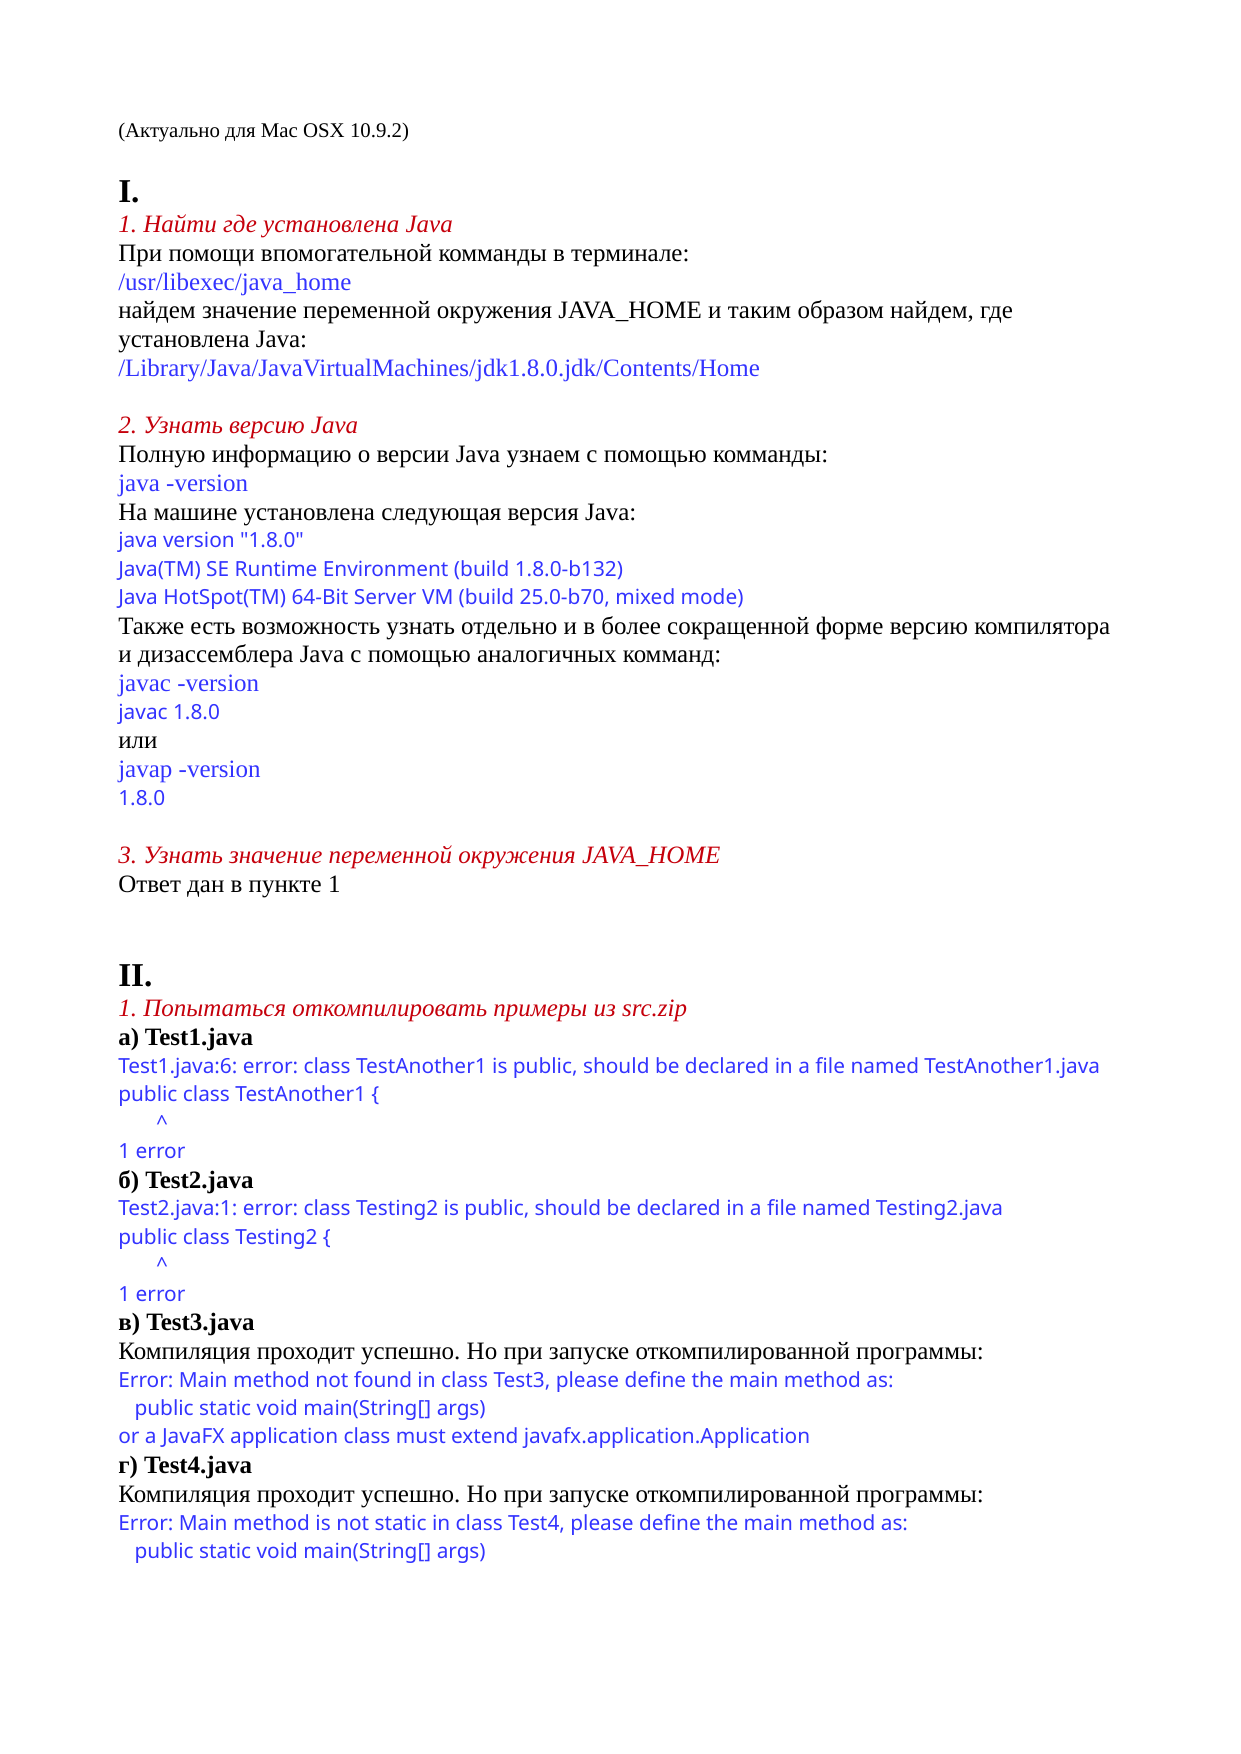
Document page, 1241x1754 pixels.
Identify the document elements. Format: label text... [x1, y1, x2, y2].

text Java(TM) SE Runtime Environment (build 1.8.0-b132) [118, 554, 1122, 582]
text 1. Найти где установлена Java [118, 209, 1122, 238]
text public static void main(String[] args) [118, 1393, 1122, 1422]
text На машине установлена следующая версия Java: [118, 497, 1122, 526]
text II. [118, 955, 1122, 993]
text ^ [118, 1250, 1122, 1279]
text Компиляция проходит успешно. Но при запуске откомпилированной программы: [118, 1336, 1122, 1365]
text ^ [118, 1108, 1122, 1136]
text public class TestAnother1 { [118, 1079, 1122, 1108]
text 3. Узнать значение переменной окружения JAVA_HOME [118, 840, 1122, 869]
text При помощи впомогательной комманды в терминале: [118, 238, 1122, 267]
text 2. Узнать версию Java [118, 411, 1122, 439]
text Ответ дан в пункте 1 [118, 869, 1122, 898]
text I. [118, 171, 1122, 209]
text Также есть возможность узнать отдельно и в более сокращенной форме версию компилятора и дизассемблера Java с помощью аналогичных комманд: [118, 611, 1122, 668]
text javap -version [118, 754, 1122, 783]
text 1 error [118, 1279, 1122, 1307]
text или [118, 726, 1122, 754]
text public class Testing2 { [118, 1222, 1122, 1250]
text or a JavaFX application class must extend javafx.application.Application [118, 1422, 1122, 1450]
text Компиляция проходит успешно. Но при запуске откомпилированной программы: [118, 1479, 1122, 1508]
text найдем значение переменной окружения JAVA_HOME и таким образом найдем, где установлена Java: [118, 296, 1122, 353]
text public static void main(String[] args) [118, 1536, 1122, 1564]
text б) Test2.java [118, 1165, 1122, 1193]
text java -version [118, 468, 1122, 497]
text Error: Main method is not static in class Test4, please define the main method as: [118, 1508, 1122, 1536]
text г) Test4.java [118, 1450, 1122, 1479]
text 1. Попытаться откомпилировать примеры из src.zip [118, 993, 1122, 1022]
text в) Test3.java [118, 1307, 1122, 1336]
text Java HotSpot(TM) 64-Bit Server VM (build 25.0-b70, mixed mode) [118, 582, 1122, 611]
text 1.8.0 [118, 783, 1122, 811]
text 1 error [118, 1136, 1122, 1165]
text a) Test1.java [118, 1022, 1122, 1051]
text /Library/Java/JavaVirtualMachines/jdk1.8.0.jdk/Contents/Home [118, 353, 1122, 382]
text Полную информацию о версии Java узнаем с помощью комманды: [118, 439, 1122, 468]
text /usr/libexec/java_home [118, 267, 1122, 296]
text Test2.java:1: error: class Testing2 is public, should be declared in a file named Testing2.java [118, 1193, 1122, 1222]
text (Актуально для Mac OSX 10.9.2) [118, 118, 1122, 142]
text Error: Main method not found in class Test3, please define the main method as: [118, 1365, 1122, 1393]
text Test1.java:6: error: class TestAnother1 is public, should be declared in a file named TestAnother1.java [118, 1051, 1122, 1079]
text javac 1.8.0 [118, 697, 1122, 726]
text java version "1.8.0" [118, 526, 1122, 554]
text javac -version [118, 668, 1122, 697]
